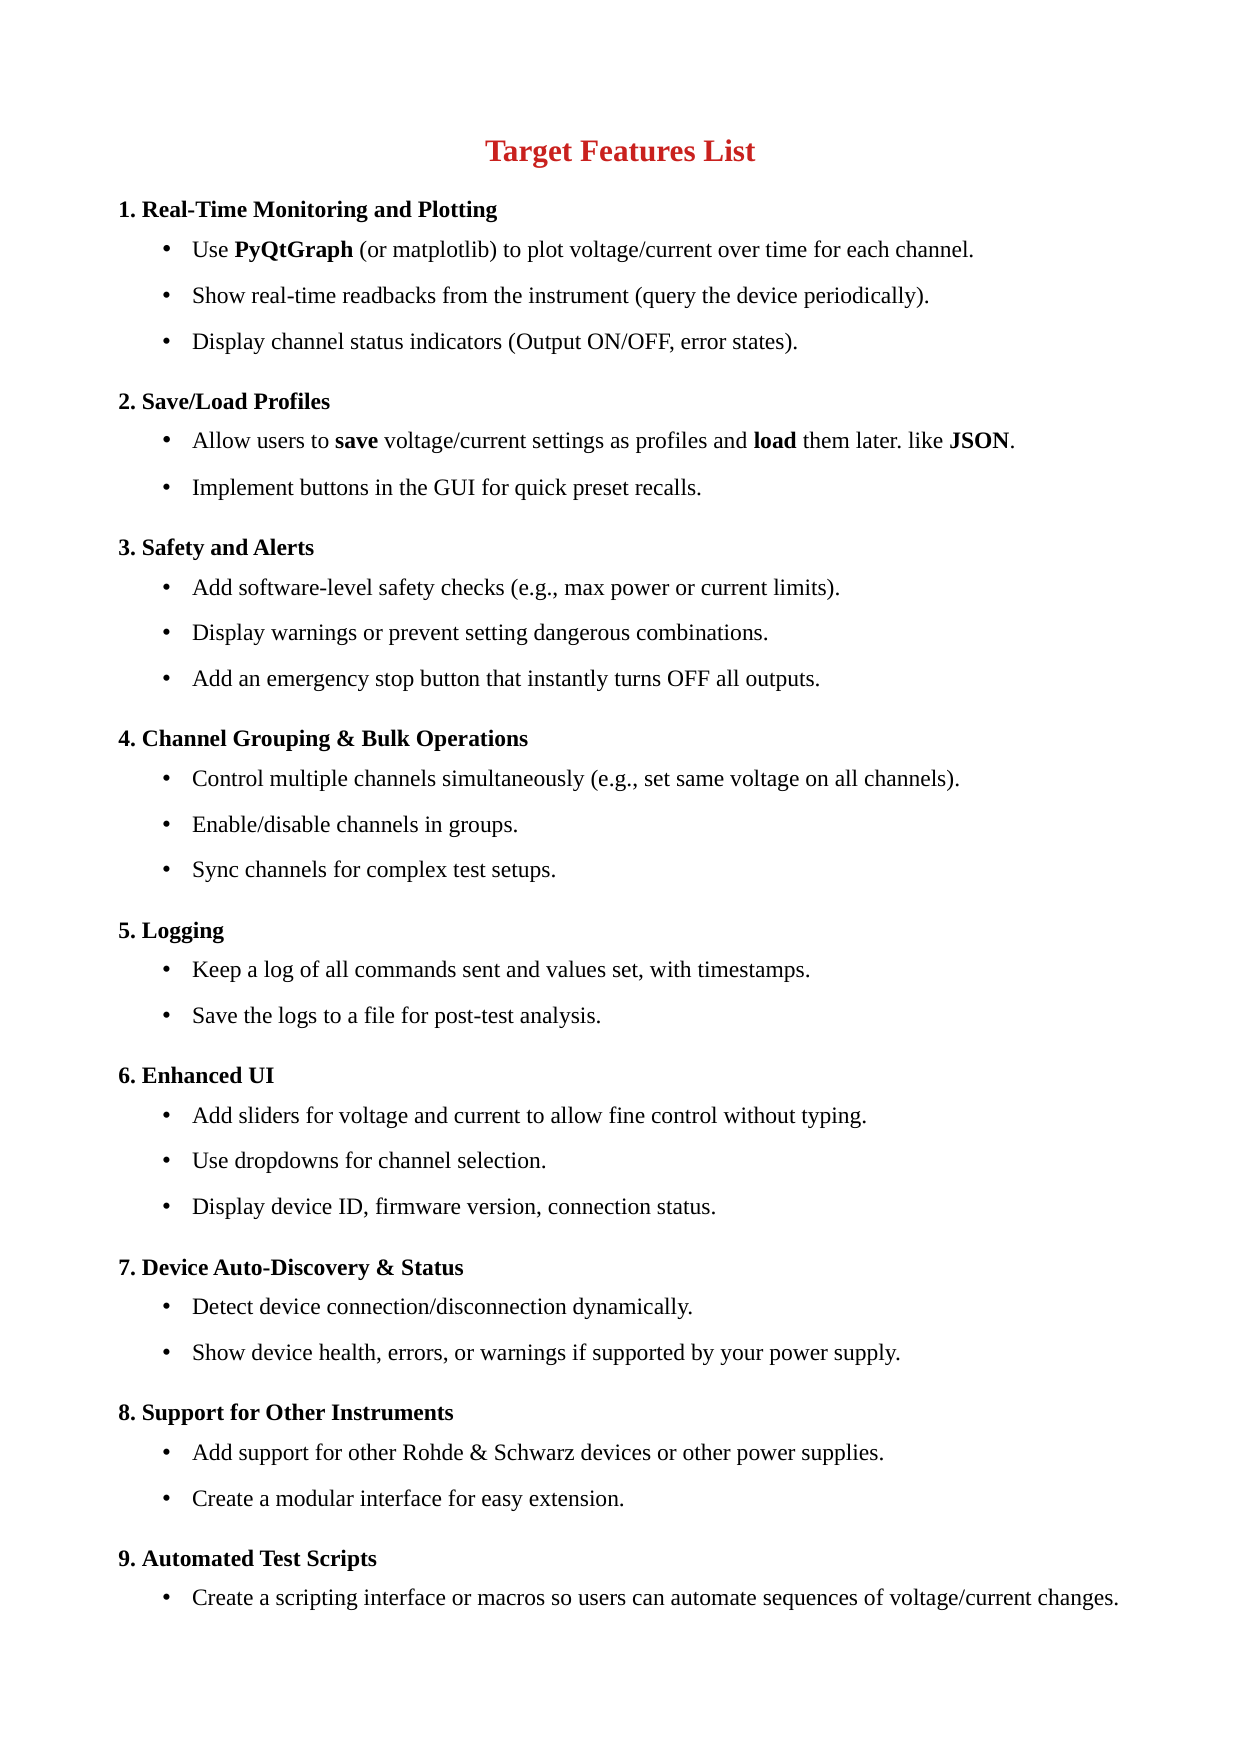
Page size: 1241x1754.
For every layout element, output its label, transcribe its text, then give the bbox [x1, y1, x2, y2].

list Sync channels for complex test setups. [162, 856, 1122, 883]
subtitle 9. Automated Test Scripts [118, 1544, 1122, 1571]
subtitle 4. Channel Grouping & Bulk Operations [118, 725, 1122, 752]
subtitle 2. Save/Load Profiles [118, 387, 1122, 414]
list Show real-time readbacks from the instrument (query the device periodically). [162, 281, 1122, 308]
list Display warnings or prevent setting dangerous combinations. [162, 619, 1122, 646]
list Display channel status indicators (Output ON/OFF, error states). [162, 327, 1122, 354]
list Use PyQtGraph (or matplotlib) to plot voltage/current over time for each channel. [162, 235, 1122, 263]
subtitle 5. Logging [118, 916, 1122, 943]
list Add support for other Rohde & Schwarz devices or other power supplies. [162, 1438, 1122, 1465]
list Display device ID, firmware version, connection status. [162, 1193, 1122, 1220]
list Use dropdowns for channel selection. [162, 1147, 1122, 1174]
list Add an emergency stop button that instantly turns OFF all outputs. [162, 664, 1122, 691]
list Show device health, errors, or warnings if supported by your power supply. [162, 1338, 1122, 1365]
subtitle 3. Safety and Alerts [118, 533, 1122, 560]
list Create a scripting interface or macros so users can automate sequences of voltage/current changes. [162, 1584, 1122, 1611]
list Control multiple channels simultaneously (e.g., set same voltage on all channels). [162, 764, 1122, 791]
list Keep a log of all commands sent and values set, with timestamps. [162, 956, 1122, 983]
list Save the logs to a file for post-test analysis. [162, 1001, 1122, 1028]
list Allow users to save voltage/current settings as profiles and load them later. like JSON. [162, 427, 1122, 454]
subtitle 8. Support for Other Instruments [118, 1399, 1122, 1426]
list Create a modular interface for easy extension. [162, 1484, 1122, 1511]
list Add sliders for voltage and current to allow fine control without typing. [162, 1101, 1122, 1128]
subtitle 7. Device Auto-Discovery & Status [118, 1253, 1122, 1280]
list Enable/disable channels in groups. [162, 810, 1122, 837]
subtitle Target Features List [118, 133, 1122, 169]
list Add software-level safety checks (e.g., max power or current limits). [162, 573, 1122, 600]
subtitle 1. Real-Time Monitoring and Plotting [118, 196, 1122, 223]
list Detect device connection/disconnection dynamically. [162, 1293, 1122, 1320]
list Implement buttons in the GUI for quick preset recalls. [162, 473, 1122, 500]
subtitle 6. Enhanced UI [118, 1062, 1122, 1089]
